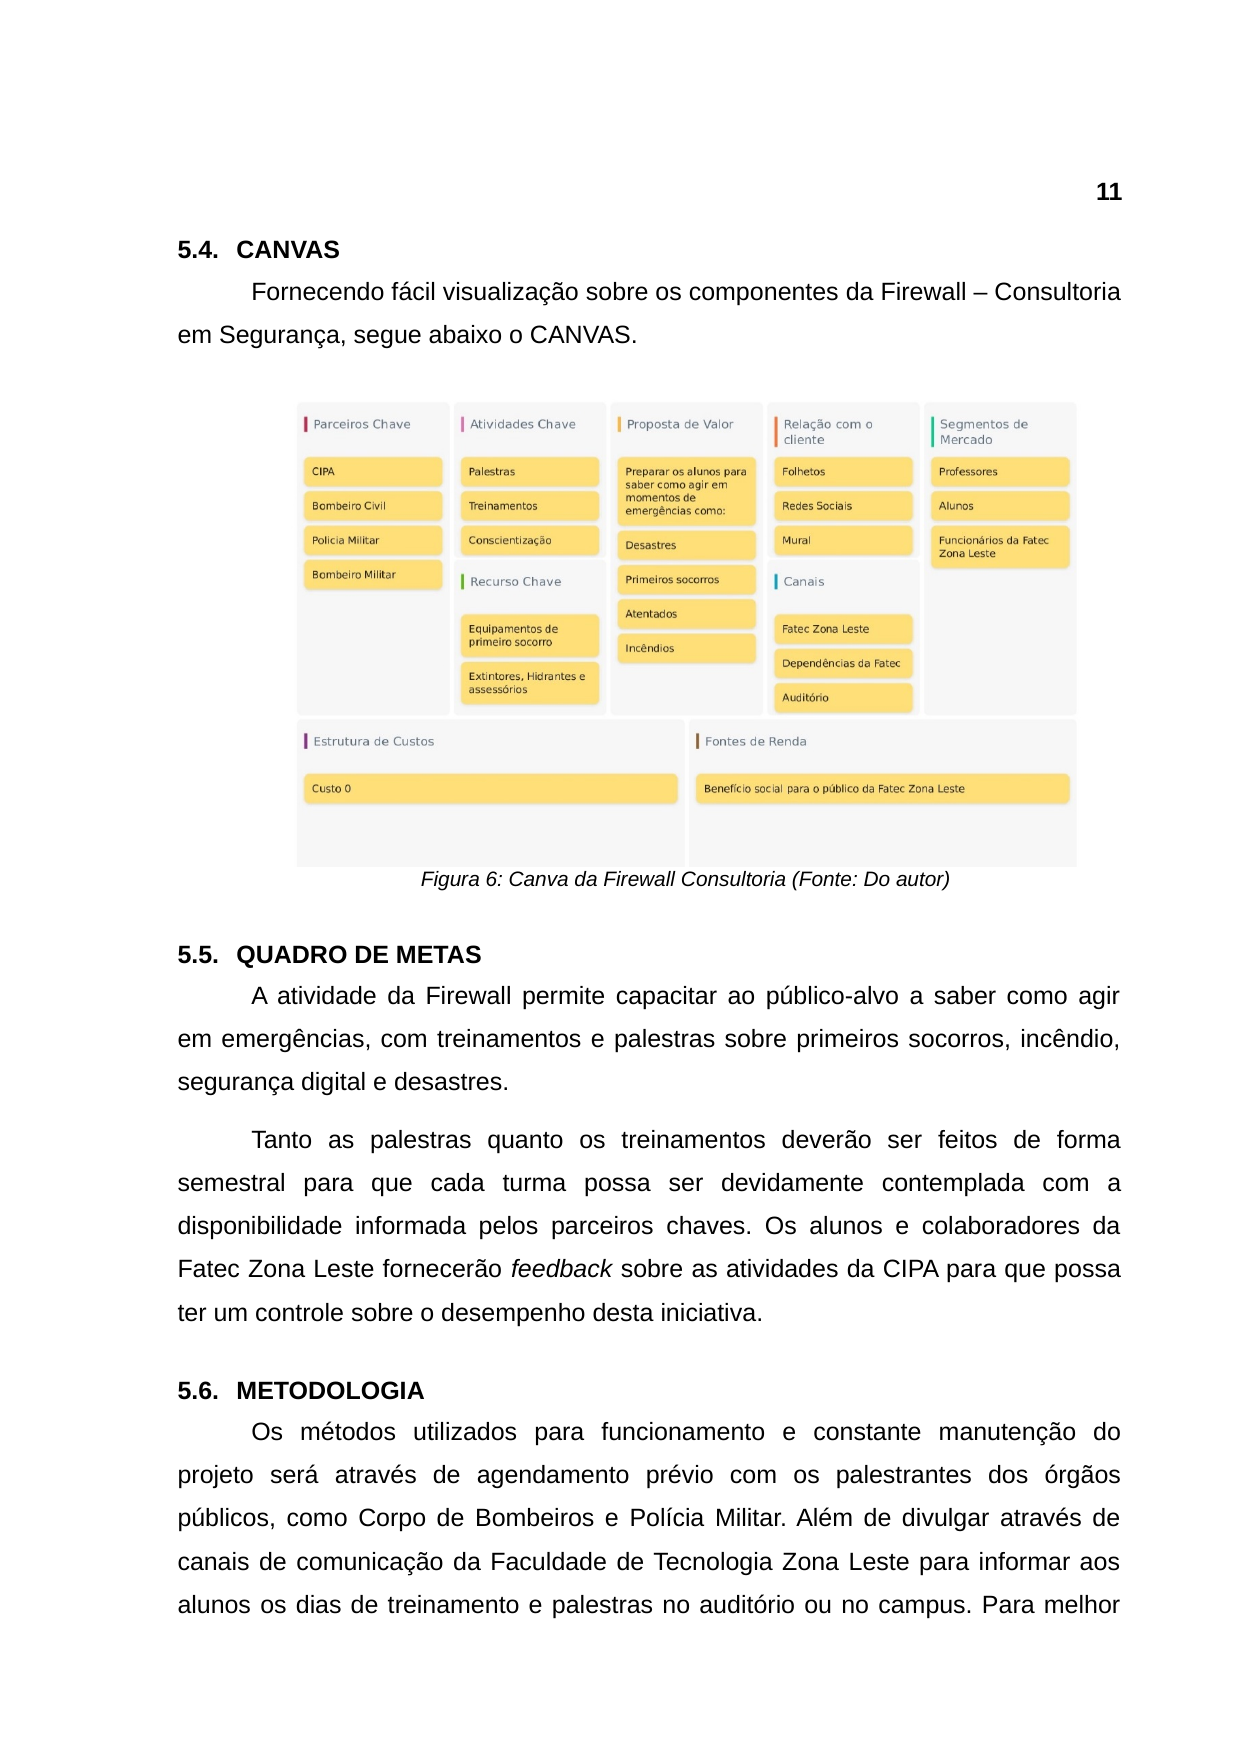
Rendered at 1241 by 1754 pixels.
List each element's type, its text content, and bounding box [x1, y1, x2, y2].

picture [258, 390, 1115, 867]
text Tanto as palestras quanto os treinamentos deverão ser feitos de forma semestral para que cada turma possa ser devidamente contemplada com a disponibilidade informada pelos parceiros chaves. Os alunos e colaboradores da Fatec Zona Leste fornecerão feedback sobre as atividades da CIPA para que possa ter um controle sobre o desempenho desta iniciativa. [177, 1125, 1122, 1326]
subtitle Quadro De Metas [177, 940, 1122, 969]
text A atividade da Firewall permite capacitar ao público-alvo a saber como agir em emergências, com treinamentos e palestras sobre primeiros socorros, incêndio, segurança digital e desastres. [177, 981, 1122, 1096]
subtitle Canvas [177, 235, 1122, 264]
text Fornecendo fácil visualização sobre os componentes da Firewall – Consultoria em Segurança, segue abaixo o CANVAS. [177, 277, 1122, 348]
text Figura 6: Canva da Firewall Consultoria (Fonte: Do autor) [258, 867, 1115, 890]
text Os métodos utilizados para funcionamento e constante manutenção do projeto será através de agendamento prévio com os palestrantes dos órgãos públicos, como Corpo de Bombeiros e Polícia Militar. Além de divulgar através de canais de comunicação da Faculdade de Tecnologia Zona Leste para informar aos alunos os dias de treinamento e palestras no auditório ou no campus. Para melhor [177, 1417, 1122, 1618]
subtitle Metodologia [177, 1376, 1122, 1405]
